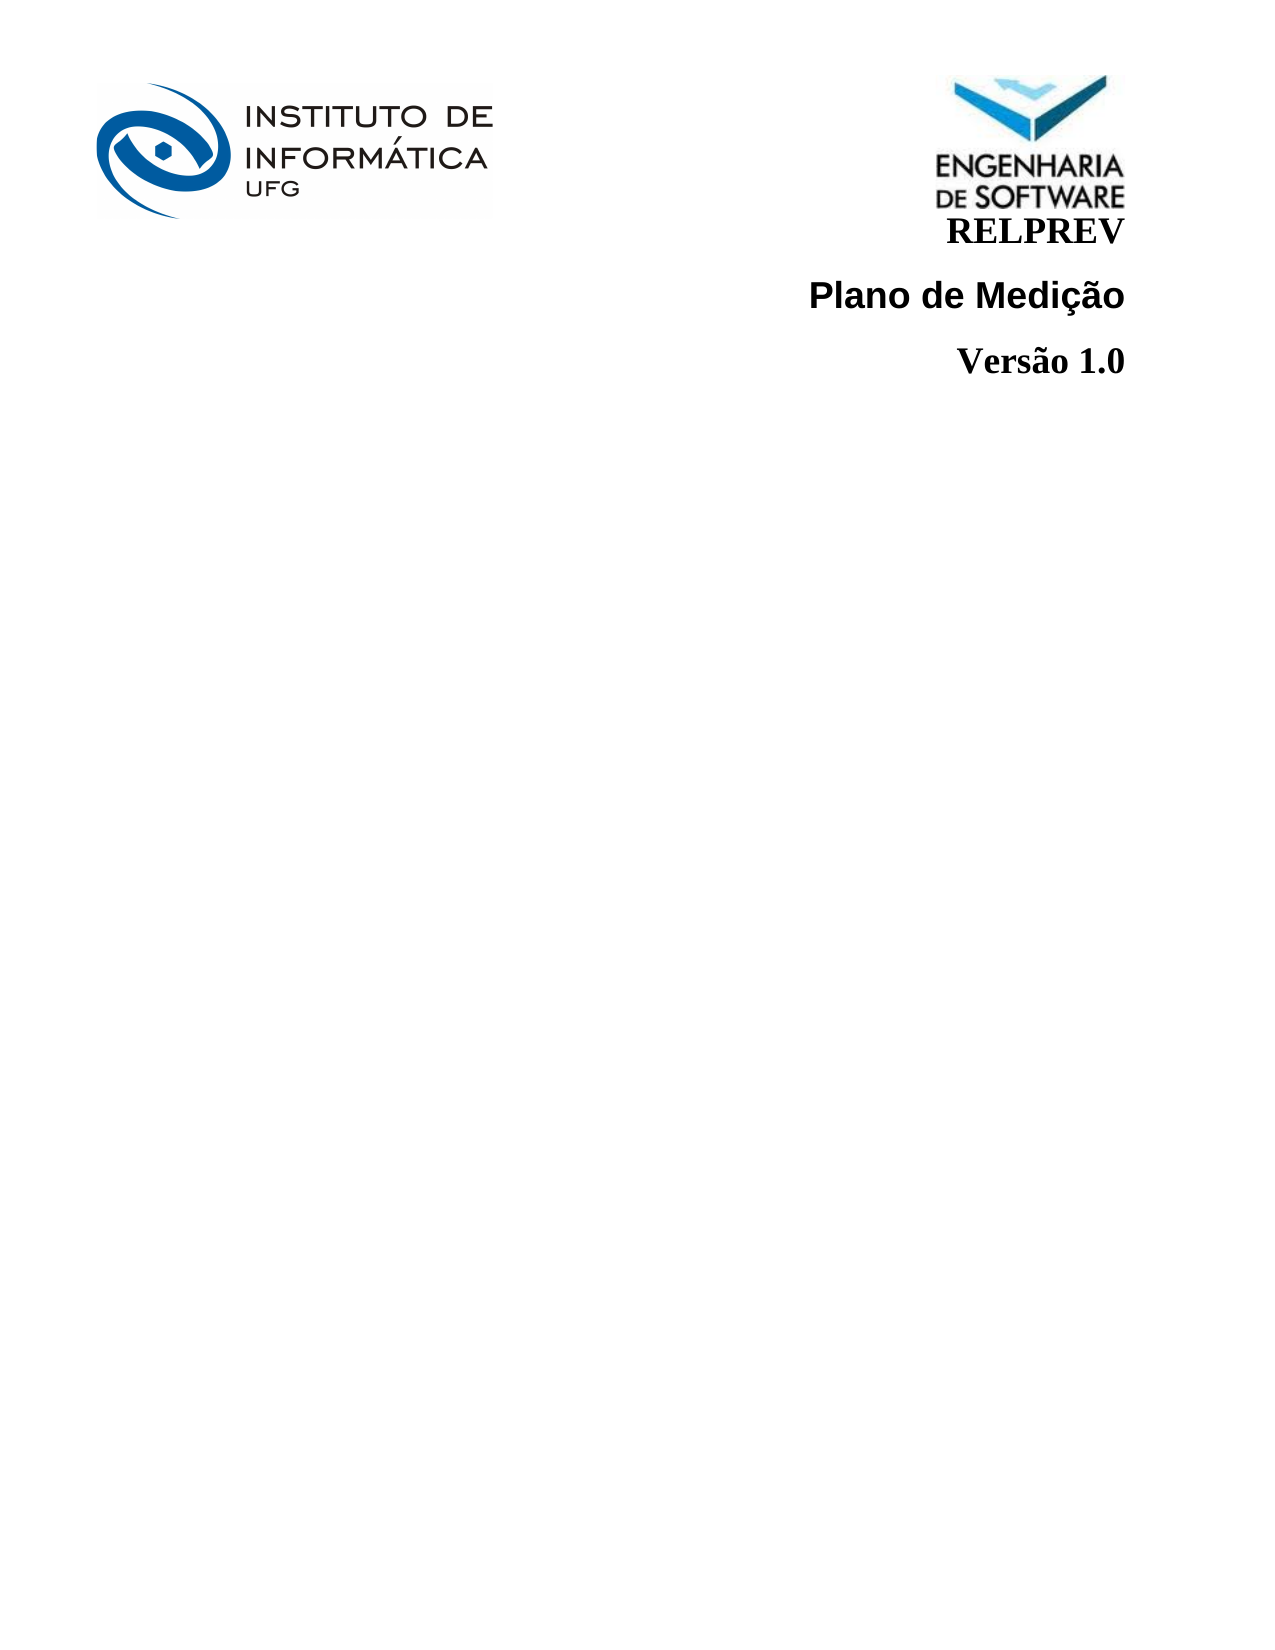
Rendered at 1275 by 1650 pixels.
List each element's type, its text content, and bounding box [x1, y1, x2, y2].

text RELPREV [150, 209, 1125, 252]
text Versão 1.0 [150, 338, 1125, 381]
text Plano de Medição [150, 273, 1125, 317]
